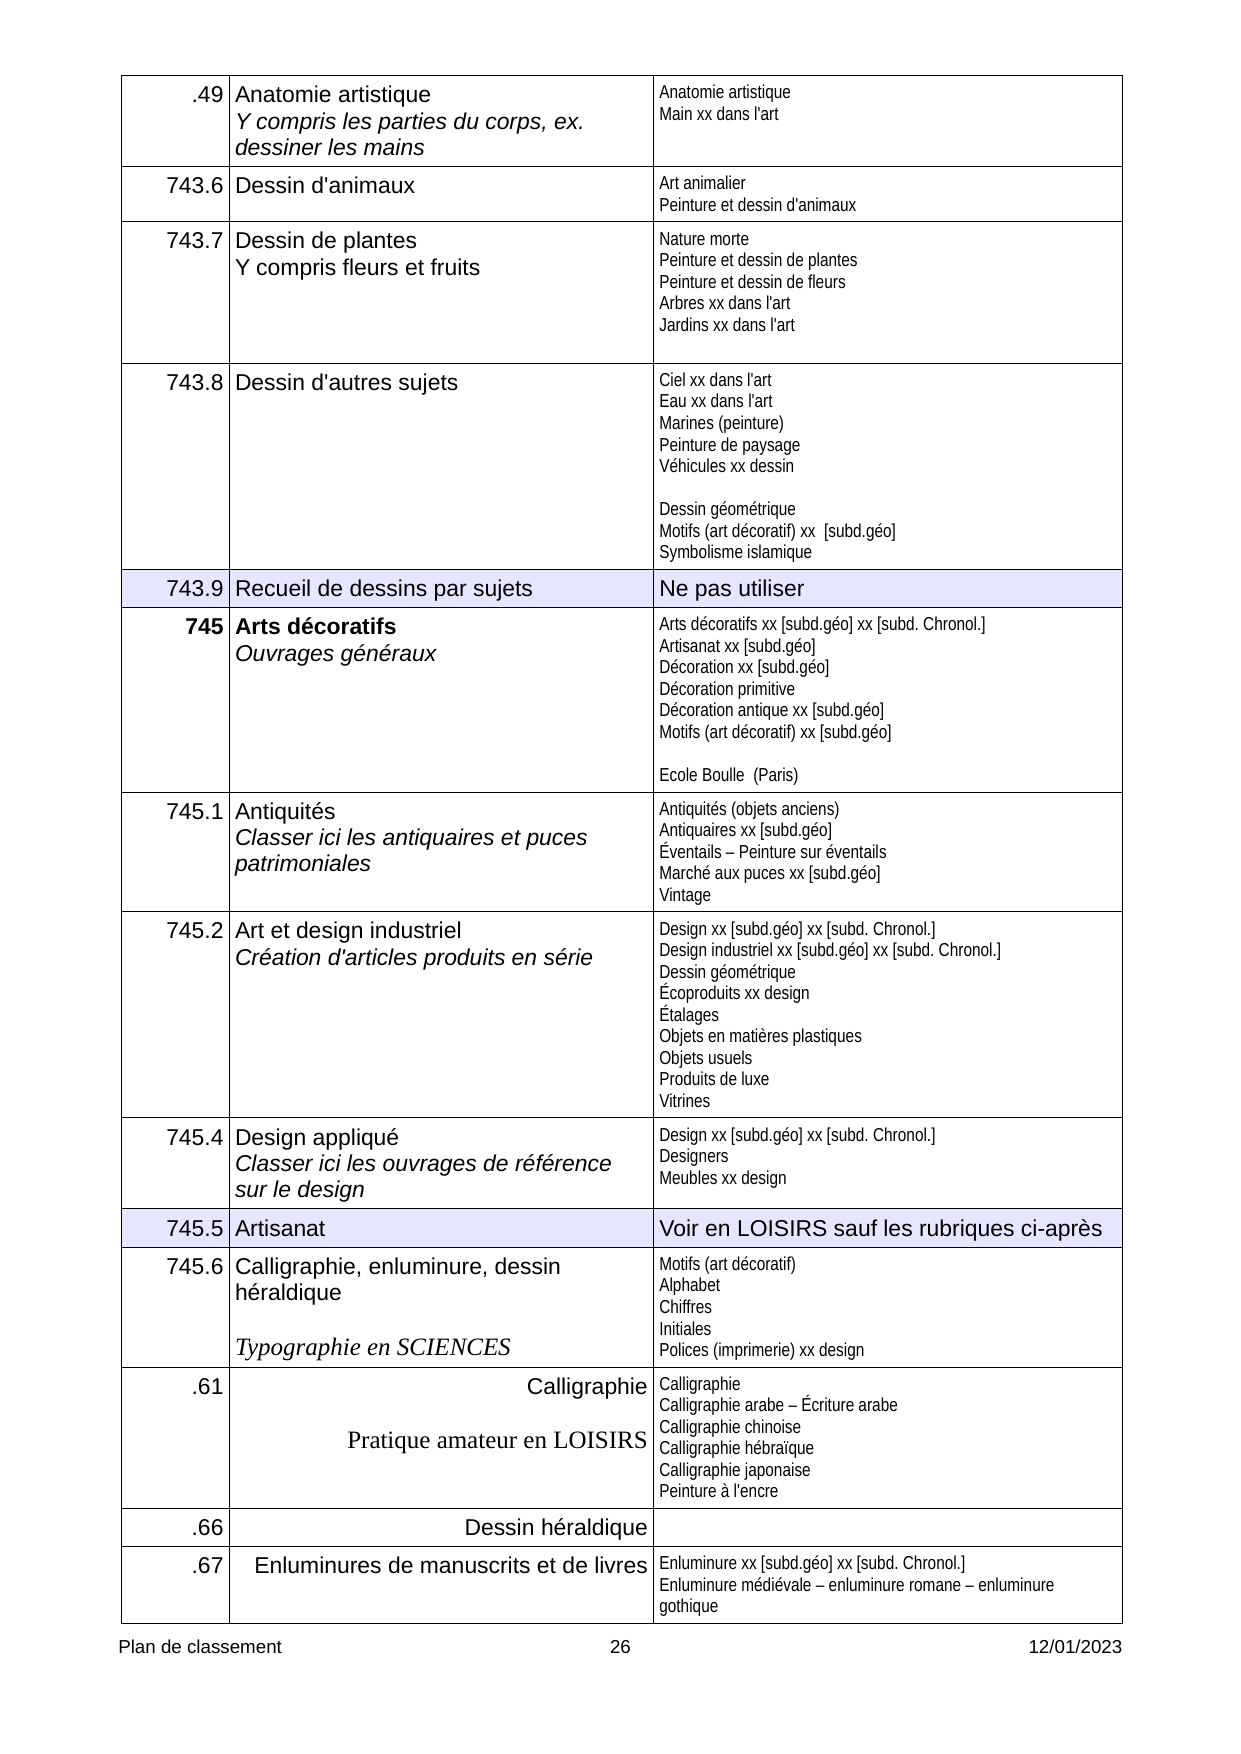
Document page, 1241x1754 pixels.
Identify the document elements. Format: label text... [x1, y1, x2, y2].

table_cell Enluminures de manuscrits et de livres [230, 1547, 653, 1623]
table_cell 743.9 [122, 570, 229, 607]
table_cell Anatomie artistique Main xx dans l'art [654, 76, 1122, 166]
table_cell 745.1 [122, 793, 229, 911]
table_cell .66 [122, 1509, 229, 1546]
table_cell Nature morte Peinture et dessin de plantes Peinture et dessin de fleurs Arbres xx dans l'art Jardins xx dans l'art [654, 222, 1122, 362]
table_cell Ciel xx dans l'art Eau xx dans l'art Marines (peinture) Peinture de paysage Véhicules xx dessin Dessin géométrique Motifs (art décoratif) xx [subd.géo] Symbolisme islamique [654, 364, 1122, 568]
table_cell Dessin de plantes Y compris fleurs et fruits [230, 222, 653, 362]
table_cell Antiquités (objets anciens) Antiquaires xx [subd.géo] Éventails – Peinture sur éventails Marché aux puces xx [subd.géo] Vintage [654, 793, 1122, 911]
table_cell Design xx [subd.géo] xx [subd. Chronol.] Design industriel xx [subd.géo] xx [subd. Chronol.] Dessin géométrique Écoproduits xx design Étalages Objets en matières plastiques Objets usuels Produits de luxe Vitrines [654, 912, 1122, 1117]
table_cell Dessin d'animaux [230, 167, 653, 221]
table_cell Dessin héraldique [230, 1509, 653, 1546]
table_cell 743.6 [122, 167, 229, 221]
table_cell 743.7 [122, 222, 229, 362]
table_cell 743.8 [122, 364, 229, 568]
table_cell Design xx [subd.géo] xx [subd. Chronol.] Designers Meubles xx design [654, 1118, 1122, 1208]
table_cell 745.2 [122, 912, 229, 1117]
table_cell Artisanat [230, 1209, 653, 1247]
table_cell [654, 1509, 1122, 1546]
table_cell Calligraphie, enluminure, dessin héraldique Typographie en SCIENCES [230, 1248, 653, 1366]
table_cell 745.5 [122, 1209, 229, 1247]
table_cell Calligraphie Calligraphie arabe – Écriture arabe Calligraphie chinoise Calligraphie hébraïque Calligraphie japonaise Peinture à l'encre [654, 1368, 1122, 1508]
table_cell 745 [122, 608, 229, 791]
table_cell Anatomie artistique Y compris les parties du corps, ex. dessiner les mains [230, 76, 653, 166]
table_cell Arts décoratifs Ouvrages généraux [230, 608, 653, 791]
table_cell Antiquités Classer ici les antiquaires et puces patrimoniales [230, 793, 653, 911]
table_cell 745.4 [122, 1118, 229, 1208]
table_cell Motifs (art décoratif) Alphabet Chiffres Initiales Polices (imprimerie) xx design [654, 1248, 1122, 1366]
table_cell Calligraphie Pratique amateur en LOISIRS [230, 1368, 653, 1508]
table_cell 745.6 [122, 1248, 229, 1366]
table_cell Enluminure xx [subd.géo] xx [subd. Chronol.] Enluminure médiévale – enluminure romane – enluminure gothique [654, 1547, 1122, 1623]
table_cell Ne pas utiliser [654, 570, 1122, 607]
table_cell .61 [122, 1368, 229, 1508]
table_cell .67 [122, 1547, 229, 1623]
table_cell Art et design industriel Création d'articles produits en série [230, 912, 653, 1117]
table_cell Arts décoratifs xx [subd.géo] xx [subd. Chronol.] Artisanat xx [subd.géo] Décoration xx [subd.géo] Décoration primitive Décoration antique xx [subd.géo] Motifs (art décoratif) xx [subd.géo] Ecole Boulle (Paris) [654, 608, 1122, 791]
table_cell Art animalier Peinture et dessin d'animaux [654, 167, 1122, 221]
table_cell .49 [122, 76, 229, 166]
table_cell Dessin d'autres sujets [230, 364, 653, 568]
table_cell Design appliqué Classer ici les ouvrages de référence sur le design [230, 1118, 653, 1208]
table_cell Recueil de dessins par sujets [230, 570, 653, 607]
table_cell Voir en LOISIRS sauf les rubriques ci-après [654, 1209, 1122, 1247]
